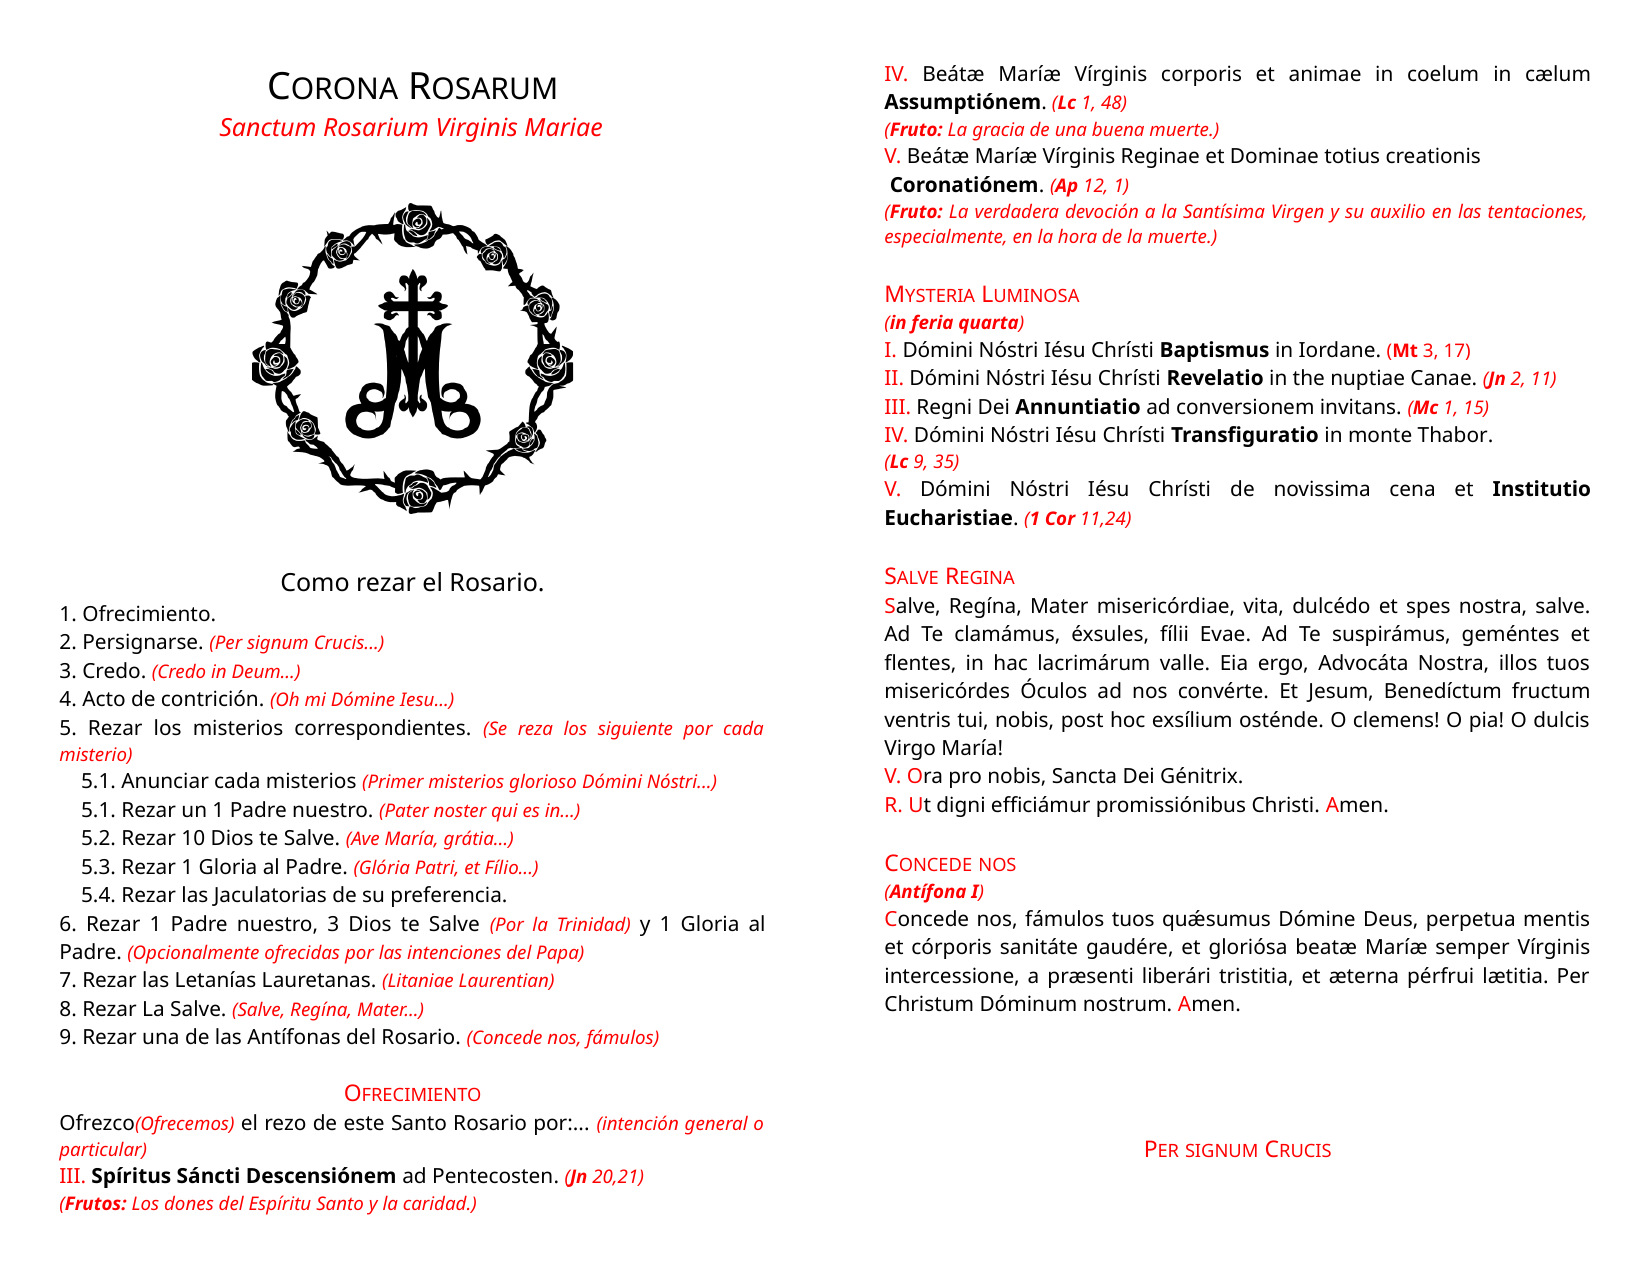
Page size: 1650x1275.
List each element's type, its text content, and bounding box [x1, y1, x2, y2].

text II. Dómini Nóstri Iésu Chrísti Revelatio in the nuptiae Canae. (Jn 2, 11) [884, 363, 1591, 392]
text 4. Acto de contrición. (Oh mi Dómine Iesu...) [59, 684, 766, 713]
text R. Ut digni efficiámur promissiónibus Christi. Amen. [884, 790, 1591, 818]
picture [252, 203, 574, 514]
text V. Beátæ Maríæ Vírginis Reginae et Dominae totius creationis [884, 141, 1591, 170]
text 5. Rezar los misterios correspondientes. (Se reza los siguiente por cada misterio) [59, 713, 766, 767]
text Concede nos [884, 847, 1591, 878]
text 5.1. Rezar un 1 Padre nuestro. (Pater noster qui es in...) [59, 795, 766, 823]
text (Fruto: La verdadera devoción a la Santísima Virgen y su auxilio en las tentaciones, especialmente, en la hora de la muerte.) [884, 198, 1591, 249]
text Concede nos, fámulos tuos quǽsumus Dómine Deus, perpetua mentis et córporis sanitáte gaudére, et gloriósa beatæ Maríæ semper Vírginis intercessione, a præsenti liberári tristitia, et æterna pérfrui lætitia. Per Christum Dóminum nostrum. Amen. [884, 904, 1591, 1018]
text 6. Rezar 1 Padre nuestro, 3 Dios te Salve (Por la Trinidad) y 1 Gloria al Padre. (Opcionalmente ofrecidas por las intenciones del Papa) [59, 909, 766, 966]
text V. Dómini Nóstri Iésu Chrísti de novissima cena et Institutio Eucharistiae. (1 Cor 11,24) [884, 474, 1591, 531]
text Coronatiónem. (Ap 12, 1) [884, 170, 1591, 198]
text 3. Credo. (Credo in Deum...) [59, 656, 766, 684]
text Salve Regina [884, 560, 1591, 591]
text IV. Dómini Nóstri Iésu Chrísti Transfiguratio in monte Thabor. [884, 420, 1591, 449]
text 1. Ofrecimiento. [59, 599, 766, 627]
text III. Spíritus Sáncti Descensiónem ad Pentecosten. (Jn 20,21) [59, 1162, 766, 1190]
text Mysteria Luminosa [884, 278, 1591, 309]
text (in feria quarta) [884, 309, 1591, 335]
text 7. Rezar las Letanías Lauretanas. (Litaniae Laurentian) [59, 966, 766, 994]
text 2. Persignarse. (Per signum Crucis...) [59, 627, 766, 656]
text I. Dómini Nóstri Iésu Chrísti Baptismus in Iordane. (Mt 3, 17) [884, 335, 1591, 363]
text (Lc 9, 35) [884, 449, 1591, 474]
text V. Ora pro nobis, Sancta Dei Génitrix. [884, 762, 1591, 790]
text Como rezar el Rosario. [59, 565, 766, 599]
text Salve, Regína, Mater misericórdiae, vita, dulcédo et spes nostra, salve. Ad Te clamámus, éxsules, fílii Evae. Ad Te suspirámus, geméntes et flentes, in hac lacrimárum valle. Eia ergo, Advocáta Nostra, illos tuos misericórdes Óculos ad nos convérte. Et Jesum, Benedíctum fructum ventris tui, nobis, post hoc exsílium osténde. O clemens! O pia! O dulcis Virgo María! [884, 591, 1591, 762]
text Corona Rosarum [59, 59, 766, 110]
text (Fruto: La gracia de una buena muerte.) [884, 116, 1591, 141]
text 9. Rezar una de las Antífonas del Rosario. (Concede nos, fámulos) [59, 1022, 766, 1051]
text 5.2. Rezar 10 Dios te Salve. (Ave María, grátia…) [59, 823, 766, 852]
text Per signum Crucis [884, 1133, 1591, 1164]
text IV. Beátæ Maríæ Vírginis corporis et animae in coelum in cælum Assumptiónem. (Lc 1, 48) [884, 59, 1591, 116]
text Ofrecimiento [59, 1076, 766, 1108]
text III. Regni Dei Annuntiatio ad conversionem invitans. (Mc 1, 15) [884, 392, 1591, 420]
text (Frutos: Los dones del Espíritu Santo y la caridad.) [59, 1190, 766, 1216]
text Ofrezco(Ofrecemos) el rezo de este Santo Rosario por:... (intención general o particular) [59, 1108, 766, 1162]
text 5.3. Rezar 1 Gloria al Padre. (Glória Patri, et Fílio...) [59, 852, 766, 880]
text Sanctum Rosarium Virginis Mariae [59, 110, 766, 144]
text 5.4. Rezar las Jaculatorias de su preferencia. [59, 880, 766, 909]
text (Antífona I) [884, 878, 1591, 904]
text 5.1. Anunciar cada misterios (Primer misterios glorioso Dómini Nóstri...) [59, 767, 766, 795]
text 8. Rezar La Salve. (Salve, Regína, Mater...) [59, 994, 766, 1022]
